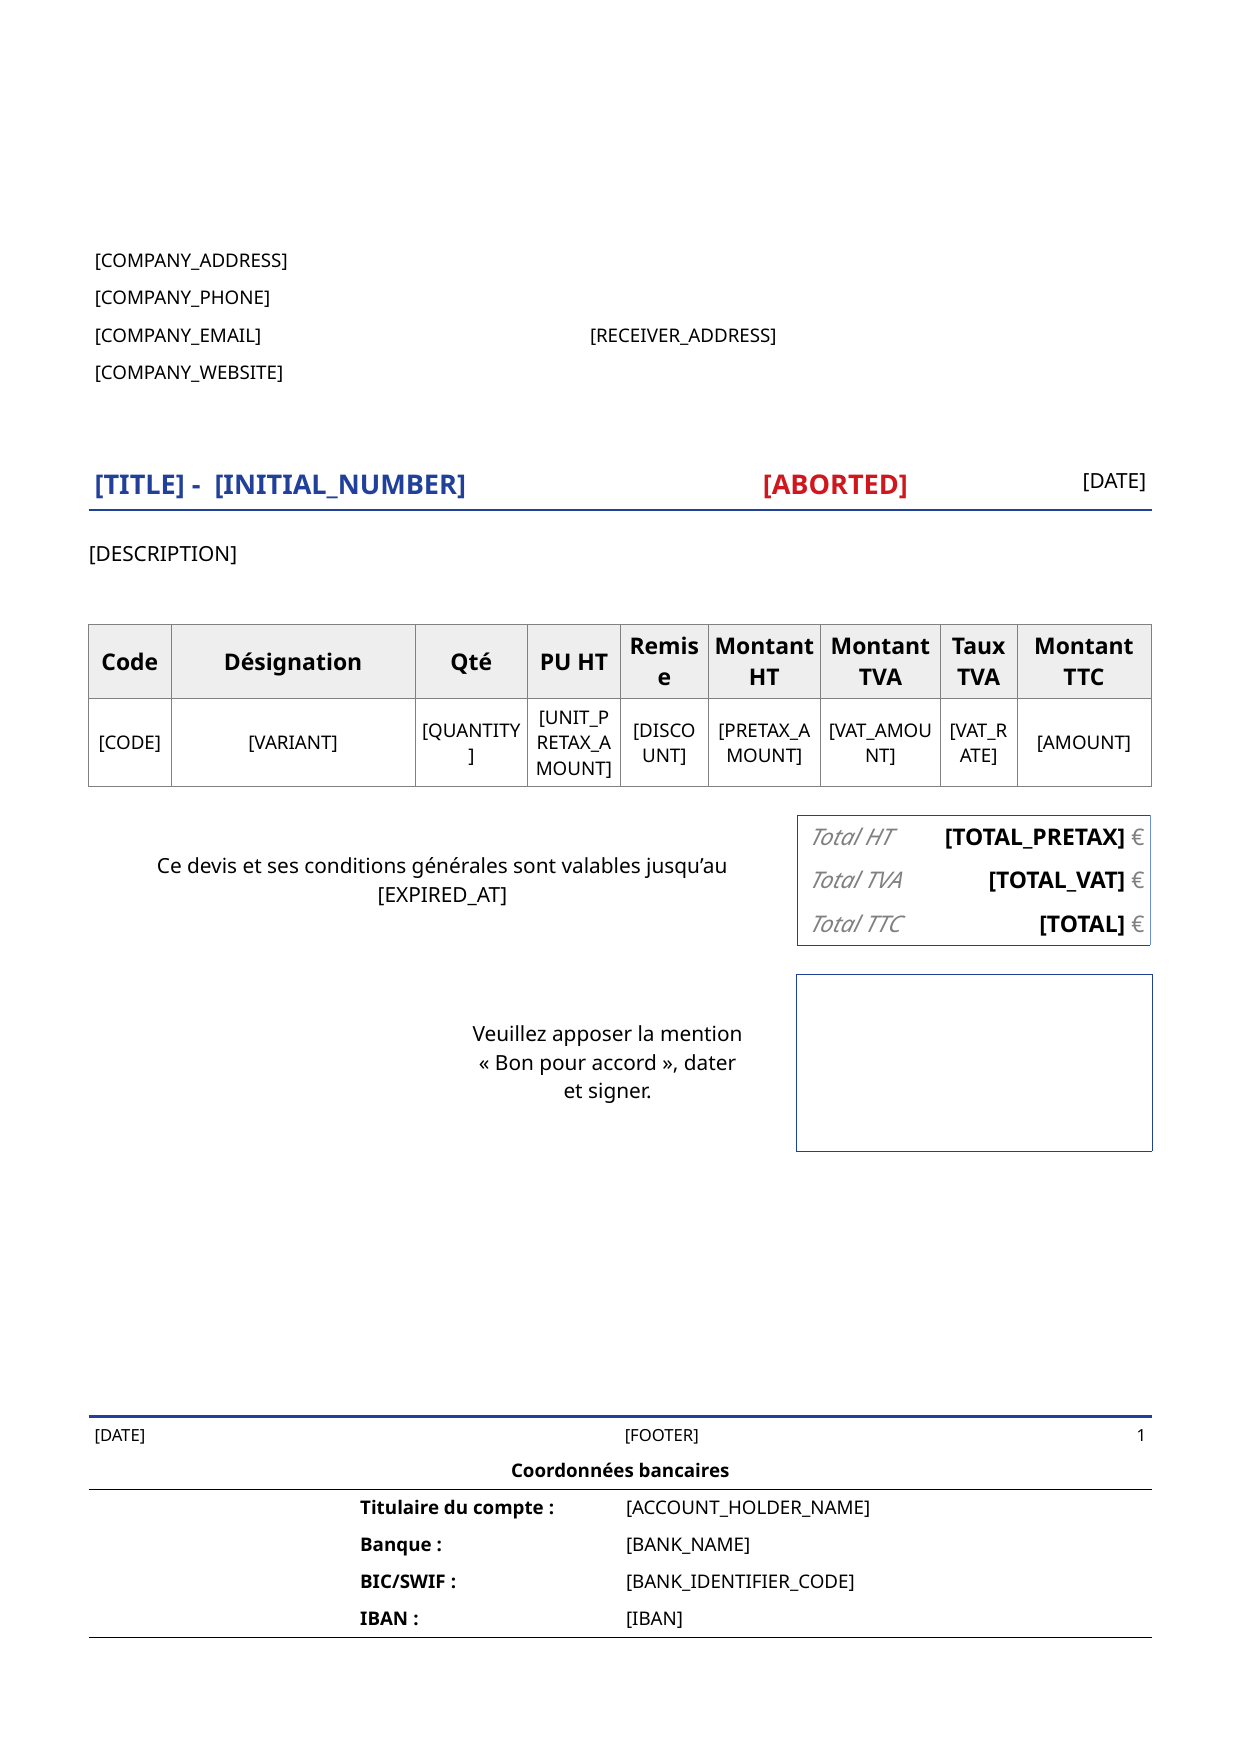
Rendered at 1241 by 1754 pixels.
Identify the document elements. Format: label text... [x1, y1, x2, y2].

table_header [RECEIVER_ADDRESS] [584, 117, 1151, 431]
table_header Montant HT [709, 625, 820, 698]
table_cell [COMPANY_PHONE] [89, 279, 584, 316]
table_cell [VAT_AMOUNT] [821, 699, 940, 786]
table_header Remise [621, 625, 708, 698]
table_header Taux TVA [941, 625, 1017, 698]
picture [94, 123, 219, 248]
table_header [COMPANY_ADDRESS] [89, 117, 584, 279]
table_header Qté [416, 625, 527, 698]
table_cell [CODE] [89, 699, 171, 786]
table_header Veuillez apposer la mention « Bon pour accord », dater et signer. [419, 974, 796, 1151]
table_header Code [89, 625, 171, 698]
table_cell [AMOUNT] [1018, 699, 1151, 786]
table_header Montant TTC [1018, 625, 1151, 698]
table_cell Total TVA [798, 859, 931, 902]
table_cell [TOTAL_VAT] € [931, 859, 1150, 902]
table_header Montant TVA [821, 625, 940, 698]
table_cell [QUANTITY] [416, 699, 527, 786]
table_cell [VAT_RATE] [941, 699, 1017, 786]
table_cell [COMPANY_EMAIL] [89, 316, 584, 353]
table_header [DATE] [945, 460, 1152, 508]
table_cell [VARIANT] [172, 699, 415, 786]
table_cell [UNIT_PRETAX_AMOUNT] [528, 699, 620, 786]
table_header Ce devis et ses conditions générales sont valables jusqu’au [EXPIRED_AT] [88, 815, 797, 945]
table_cell [TOTAL] € [931, 902, 1150, 945]
text [DESCRIPTION] [88, 539, 1152, 567]
table_header [ABORTED] [726, 460, 945, 508]
table_cell [DISCOUNT] [621, 699, 708, 786]
table_header PU HT [528, 625, 620, 698]
table_header [TOTAL_PRETAX] € [931, 816, 1150, 858]
table_header [TITLE] - [INITIAL_NUMBER] [89, 460, 726, 508]
table_cell Total TTC [798, 902, 931, 945]
table_cell [PRETAX_AMOUNT] [709, 699, 820, 786]
table_header [797, 975, 1152, 1151]
table_header Désignation [172, 625, 415, 698]
table_header Total HT [798, 816, 931, 858]
table_cell [89, 391, 584, 431]
table_cell [COMPANY_WEBSITE] [89, 354, 584, 391]
